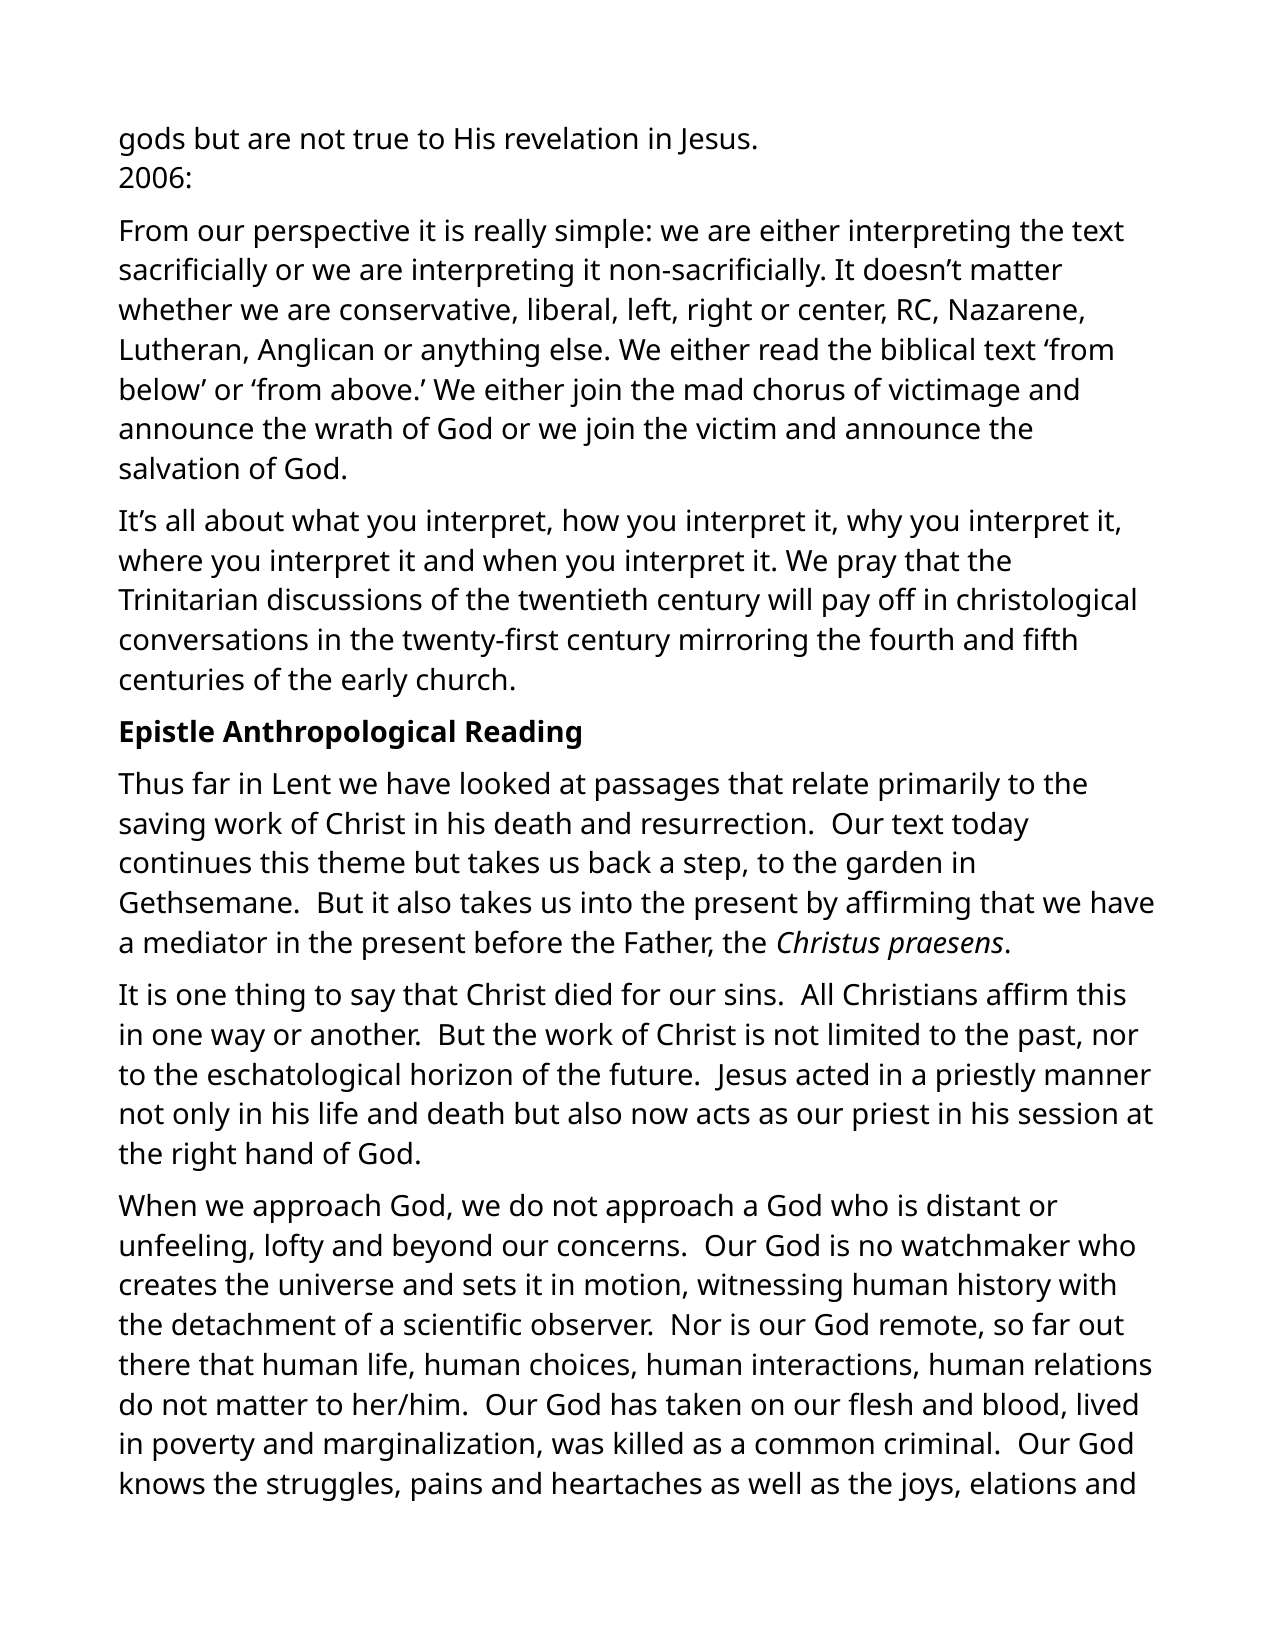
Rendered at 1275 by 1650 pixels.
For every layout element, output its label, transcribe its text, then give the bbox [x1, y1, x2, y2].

text When we approach God, we do not approach a God who is distant or unfeeling, lofty and beyond our concerns. Our God is no watchmaker who creates the universe and sets it in motion, witnessing human history with the detachment of a scientific observer. Nor is our God remote, so far out there that human life, human choices, human interactions, human relations do not matter to her/him. Our God has taken on our flesh and blood, lived in poverty and marginalization, was killed as a common criminal. Our God knows the struggles, pains and heartaches as well as the joys, elations and [118, 1185, 1157, 1503]
text Epistle Anthropological Reading [118, 711, 1157, 751]
text Thus far in Lent we have looked at passages that relate primarily to the saving work of Christ in his death and resurrection. Our text today continues this theme but takes us back a step, to the garden in Gethsemane. But it also takes us into the present by affirming that we have a mediator in the present before the Father, the Christus praesens. [118, 763, 1157, 962]
text It is one thing to say that Christ died for our sins. All Christians affirm this in one way or another. But the work of Christ is not limited to the past, nor to the eschatological horizon of the future. Jesus acted in a priestly manner not only in his life and death but also now acts as our priest in his session at the right hand of God. [118, 974, 1157, 1173]
text gods but are not true to His revelation in Jesus. 2006: [118, 118, 1157, 197]
text It’s all about what you interpret, how you interpret it, why you interpret it, where you interpret it and when you interpret it. We pray that the Trinitarian discussions of the twentieth century will pay off in christological conversations in the twenty-first century mirroring the fourth and fifth centuries of the early church. [118, 500, 1157, 699]
text From our perspective it is really simple: we are either interpreting the text sacrificially or we are interpreting it non-sacrificially. It doesn’t matter whether we are conservative, liberal, left, right or center, RC, Nazarene, Lutheran, Anglican or anything else. We either read the biblical text ‘from below’ or ‘from above.’ We either join the mad chorus of victimage and announce the wrath of God or we join the victim and announce the salvation of God. [118, 210, 1157, 488]
